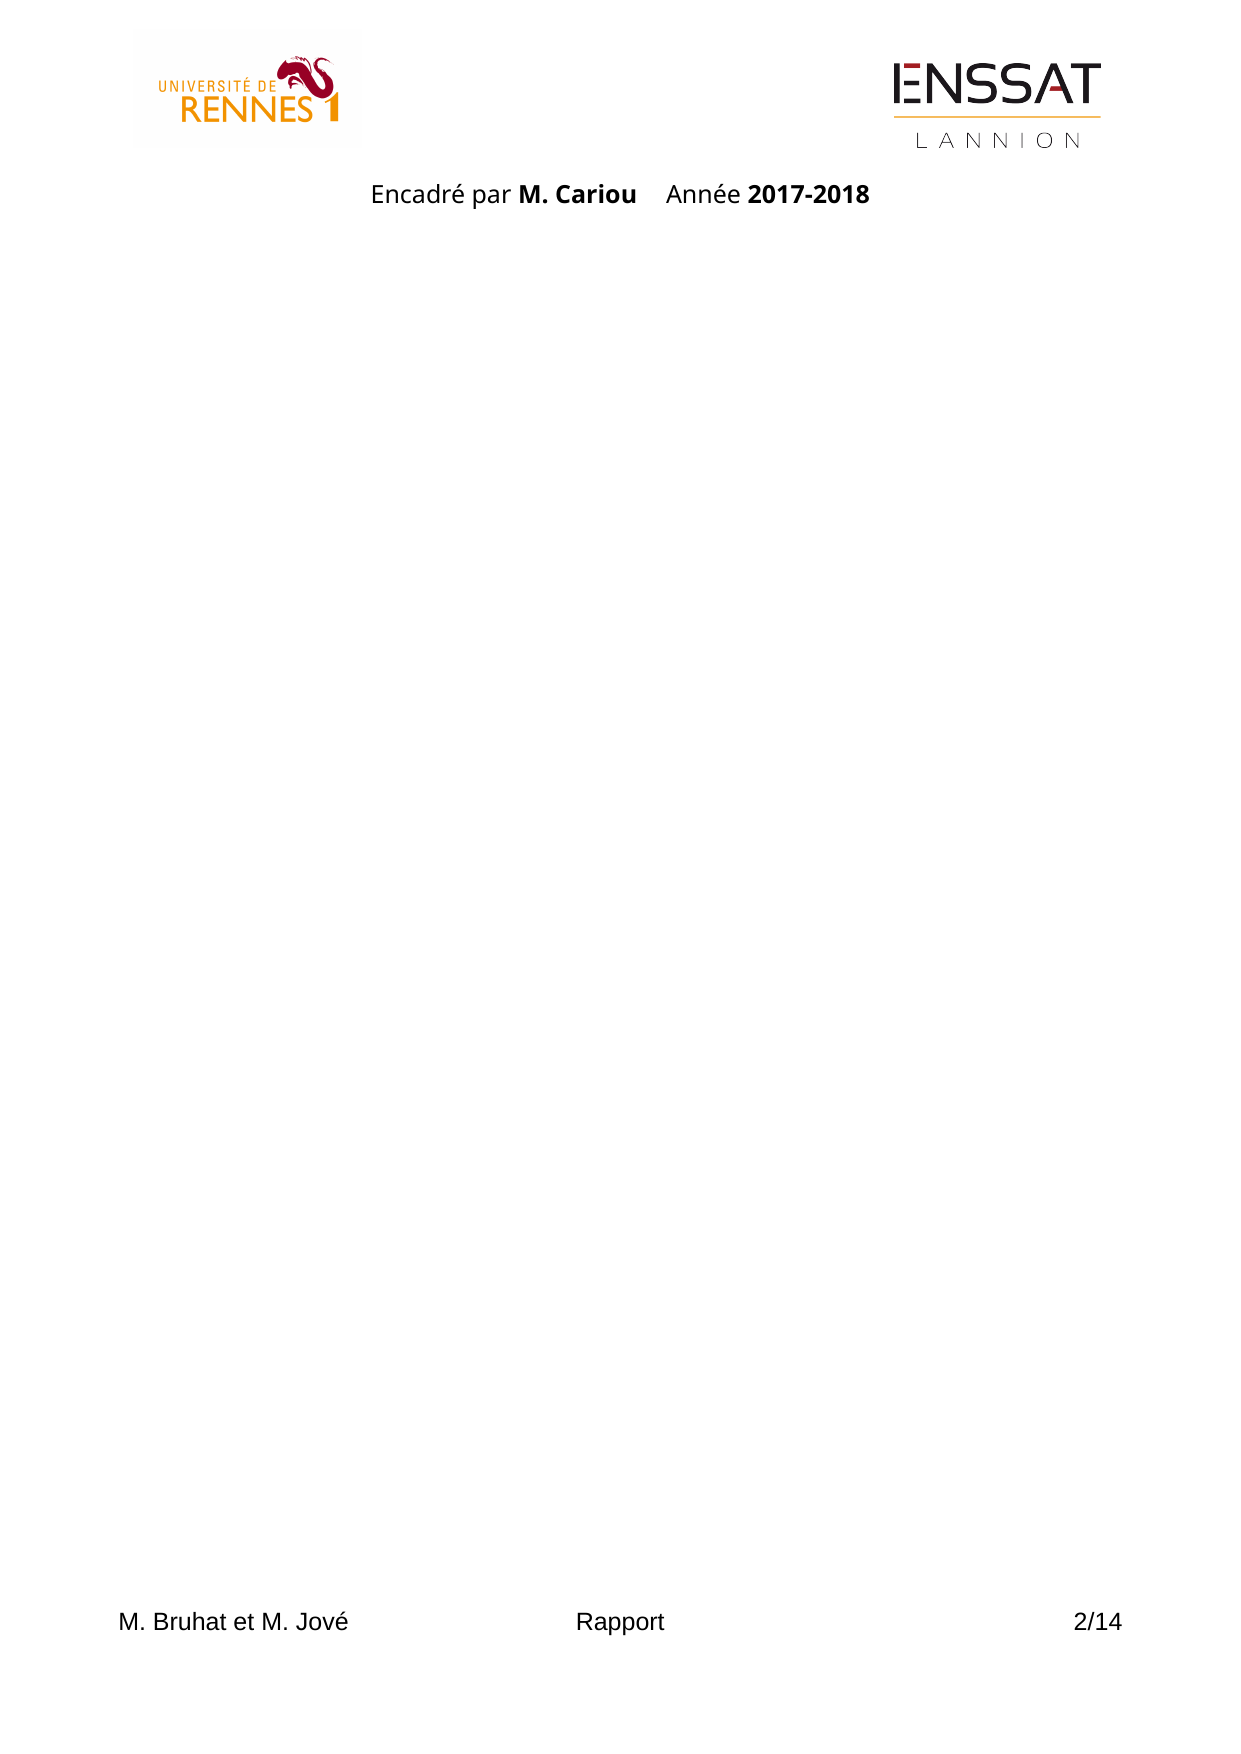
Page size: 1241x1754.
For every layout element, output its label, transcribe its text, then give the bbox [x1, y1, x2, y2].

text Encadré par M. Cariou Année 2017-2018 [118, 176, 1122, 210]
picture [894, 63, 1101, 148]
picture [133, 29, 363, 148]
